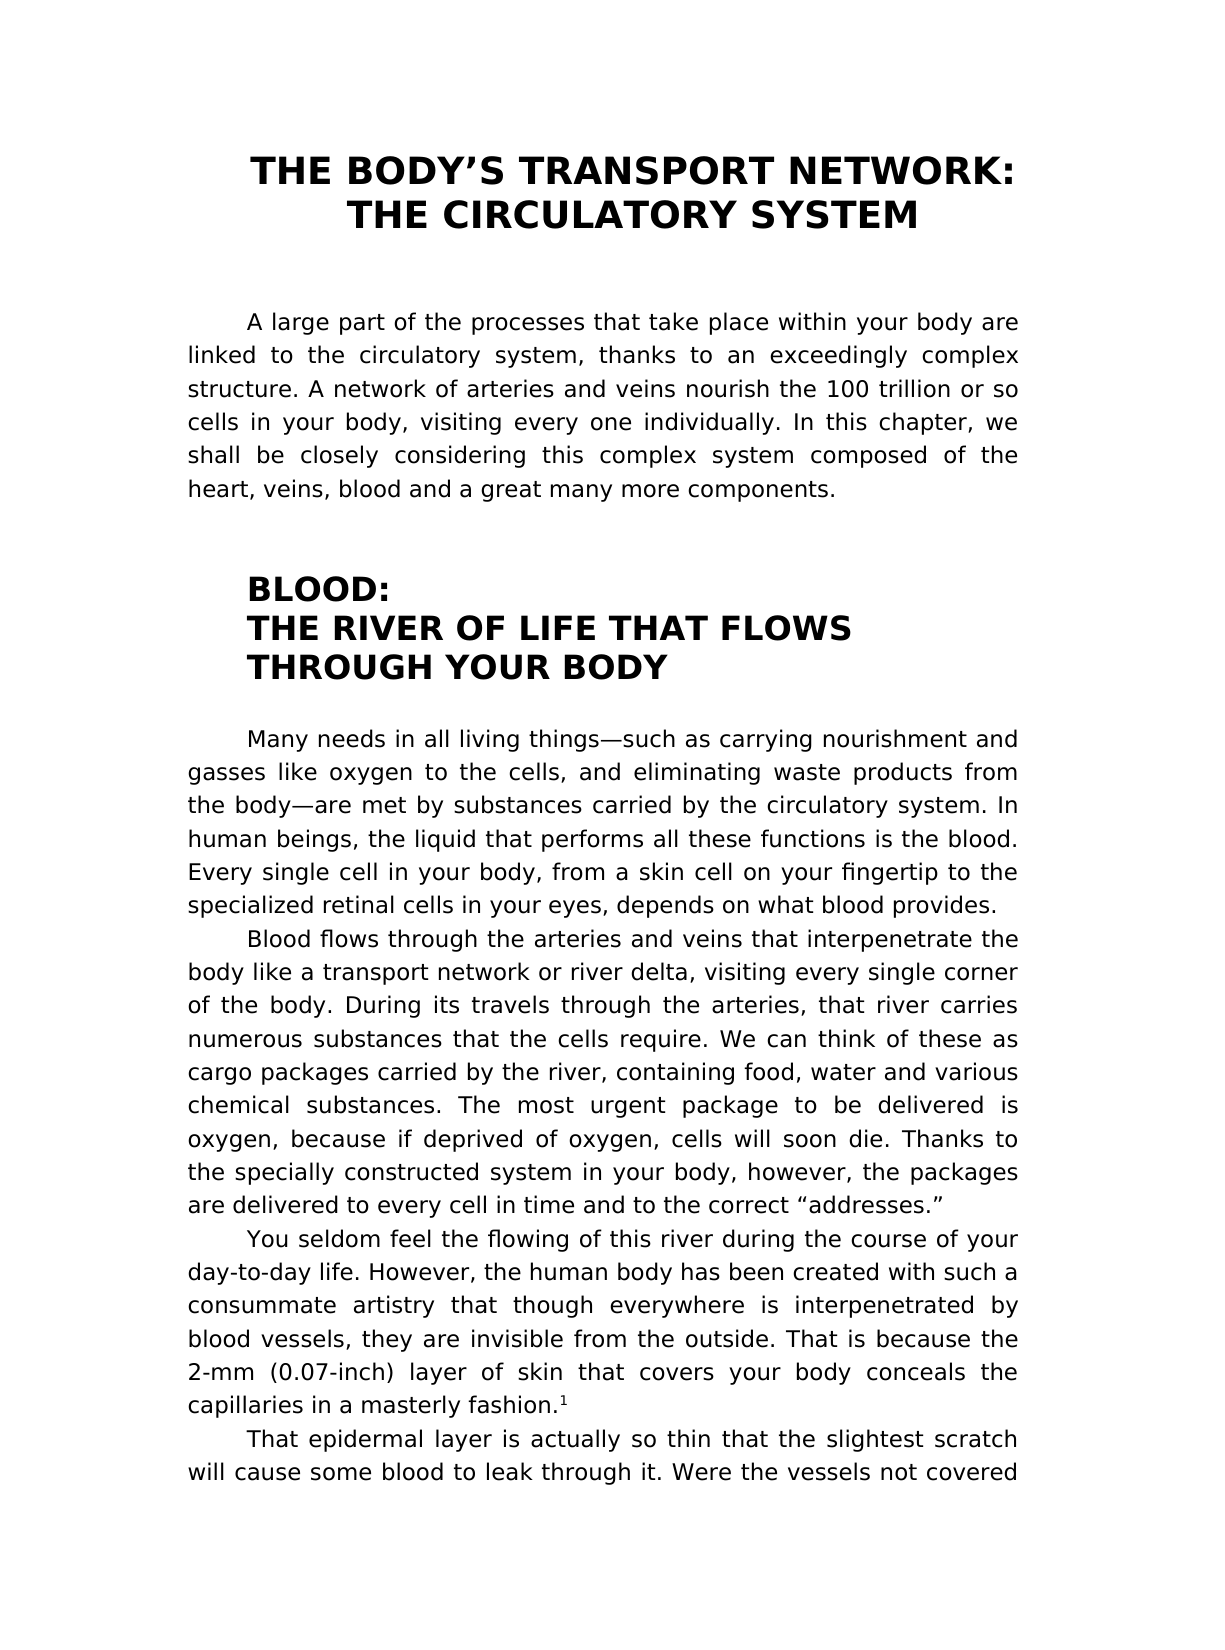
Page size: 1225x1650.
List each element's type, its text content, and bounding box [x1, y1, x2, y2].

text Blood flows through the arteries and veins that interpenetrate the body like a transport network or river delta, visiting every single corner of the body. During its travels through the arteries, that river carries numerous substances that the cells require. We can think of these as cargo packages carried by the river, containing food, water and various chemical substances. The most urgent package to be delivered is oxygen, because if deprived of oxygen, cells will soon die. Thanks to the specially constructed system in your body, however, the packages are delivered to every cell in time and to the correct “addresses.” [187, 921, 1020, 1221]
text You seldom feel the flowing of this river during the course of your day-to-day life. However, the human body has been created with such a consummate artistry that though everywhere is interpenetrated by blood vessels, they are invisible from the outside. That is because the 2-mm (0.07-inch) layer of skin that covers your body conceals the capillaries in a masterly fashion.1 [187, 1221, 1020, 1421]
text THE CIRCULATORY SYSTEM [187, 194, 1020, 237]
text THROUGH YOUR BODY [187, 648, 1020, 687]
text Many needs in all living things—such as carrying nourishment and gasses like oxygen to the cells, and eliminating waste products from the body—are met by substances carried by the circulatory system. In human beings, the liquid that performs all these functions is the blood. Every single cell in your body, from a skin cell on your fingertip to the specialized retinal cells in your eyes, depends on what blood provides. [187, 721, 1020, 921]
text That epidermal layer is actually so thin that the slightest scratch will cause some blood to leak through it. Were the vessels not covered [187, 1421, 1020, 1487]
text THE RIVER OF LIFE THAT FLOWS [187, 609, 1020, 648]
text THE BODY’S TRANSPORT NETWORK: [187, 150, 1020, 194]
text A large part of the processes that take place within your body are linked to the circulatory system, thanks to an exceedingly complex structure. A network of arteries and veins nourish the 100 trillion or so cells in your body, visiting every one individually. In this chapter, we shall be closely considering this complex system composed of the heart, veins, blood and a great many more components. [187, 304, 1020, 504]
text BLOOD: [187, 571, 1020, 609]
